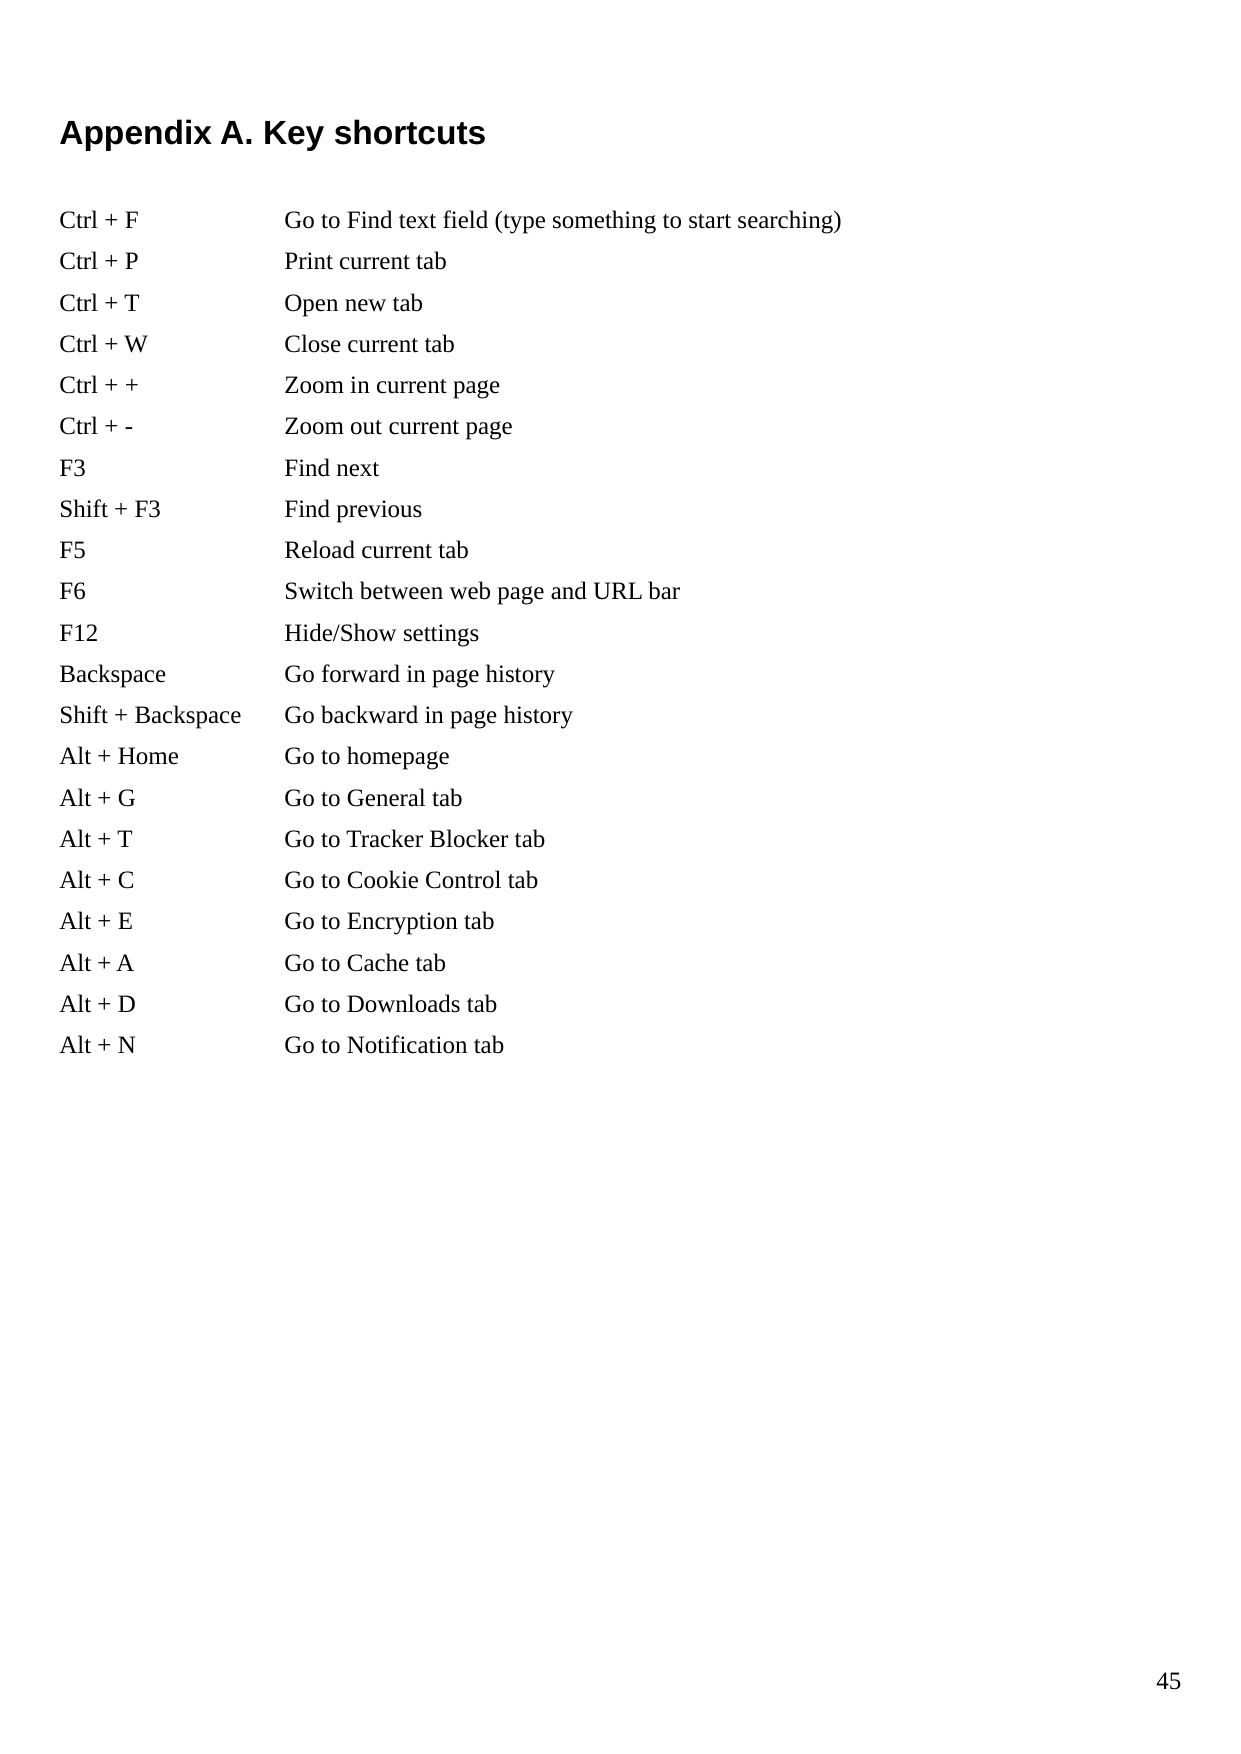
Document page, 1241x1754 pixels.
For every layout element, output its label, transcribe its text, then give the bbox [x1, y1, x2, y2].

text F5 Reload current tab [59, 535, 1181, 564]
text Alt + E Go to Encryption tab [59, 906, 1181, 935]
text Alt + Home Go to homepage [59, 741, 1181, 770]
text Ctrl + T Open new tab [59, 288, 1181, 316]
text Shift + Backspace Go backward in page history [59, 700, 1181, 729]
text Backspace Go forward in page history [59, 659, 1181, 688]
text Ctrl + - Zoom out current page [59, 411, 1181, 440]
text F3 Find next [59, 453, 1181, 481]
text Ctrl + W Close current tab [59, 329, 1181, 358]
text Ctrl + + Zoom in current page [59, 370, 1181, 399]
text Alt + D Go to Downloads tab [59, 989, 1181, 1018]
text Shift + F3 Find previous [59, 494, 1181, 523]
text Ctrl + P Print current tab [59, 246, 1181, 275]
text Alt + N Go to Notification tab [59, 1030, 1181, 1059]
text Ctrl + F Go to Find text field (type something to start searching) [59, 205, 1181, 234]
text F6 Switch between web page and URL bar [59, 576, 1181, 605]
text Alt + G Go to General tab [59, 783, 1181, 811]
subtitle Appendix A. Key shortcuts [59, 113, 1181, 151]
text Alt + T Go to Tracker Blocker tab [59, 824, 1181, 853]
text F12 Hide/Show settings [59, 618, 1181, 646]
text Alt + A Go to Cache tab [59, 948, 1181, 976]
text Alt + C Go to Cookie Control tab [59, 865, 1181, 894]
